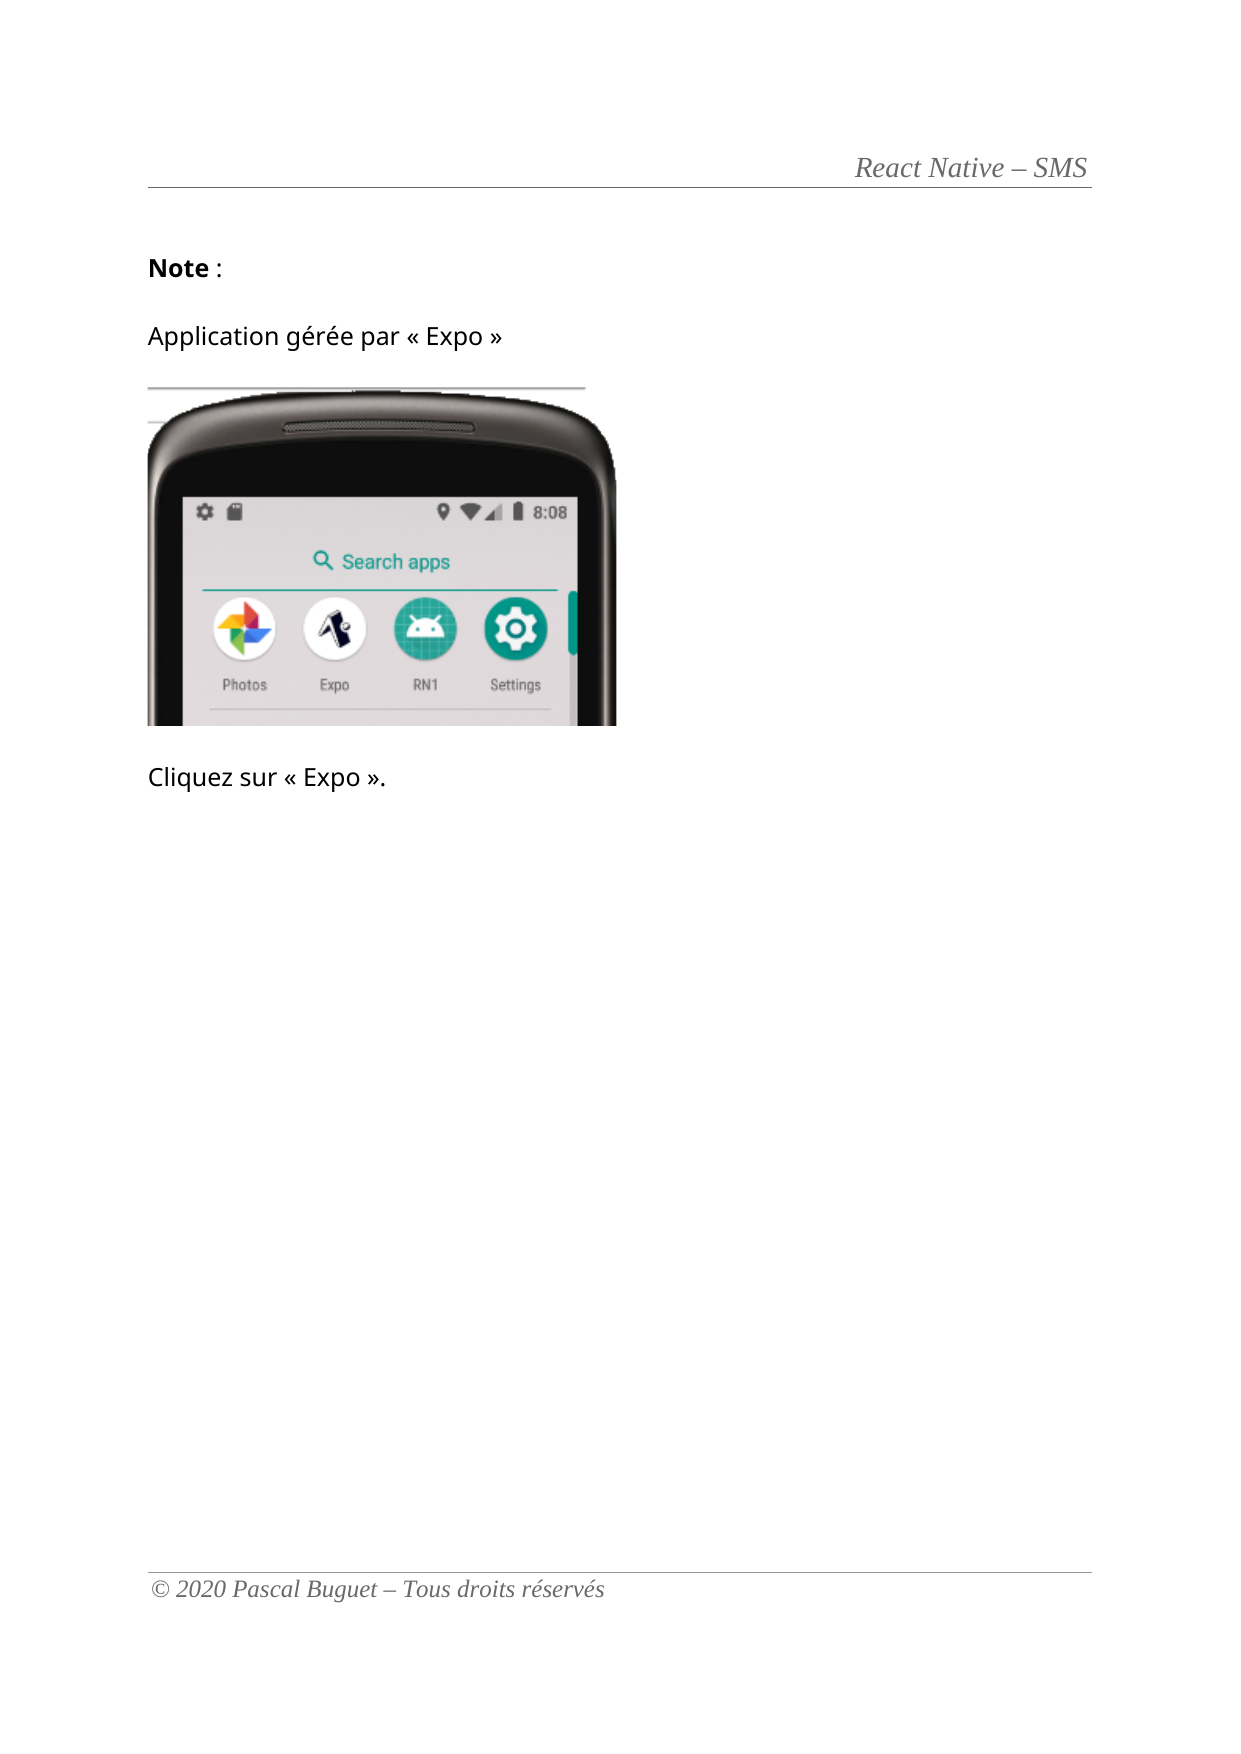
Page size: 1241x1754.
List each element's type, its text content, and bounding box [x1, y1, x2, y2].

text Application gérée par « Expo » [148, 319, 1092, 353]
picture [147, 387, 617, 726]
text Cliquez sur « Expo ». [148, 760, 1092, 794]
text Note : [148, 251, 1092, 285]
